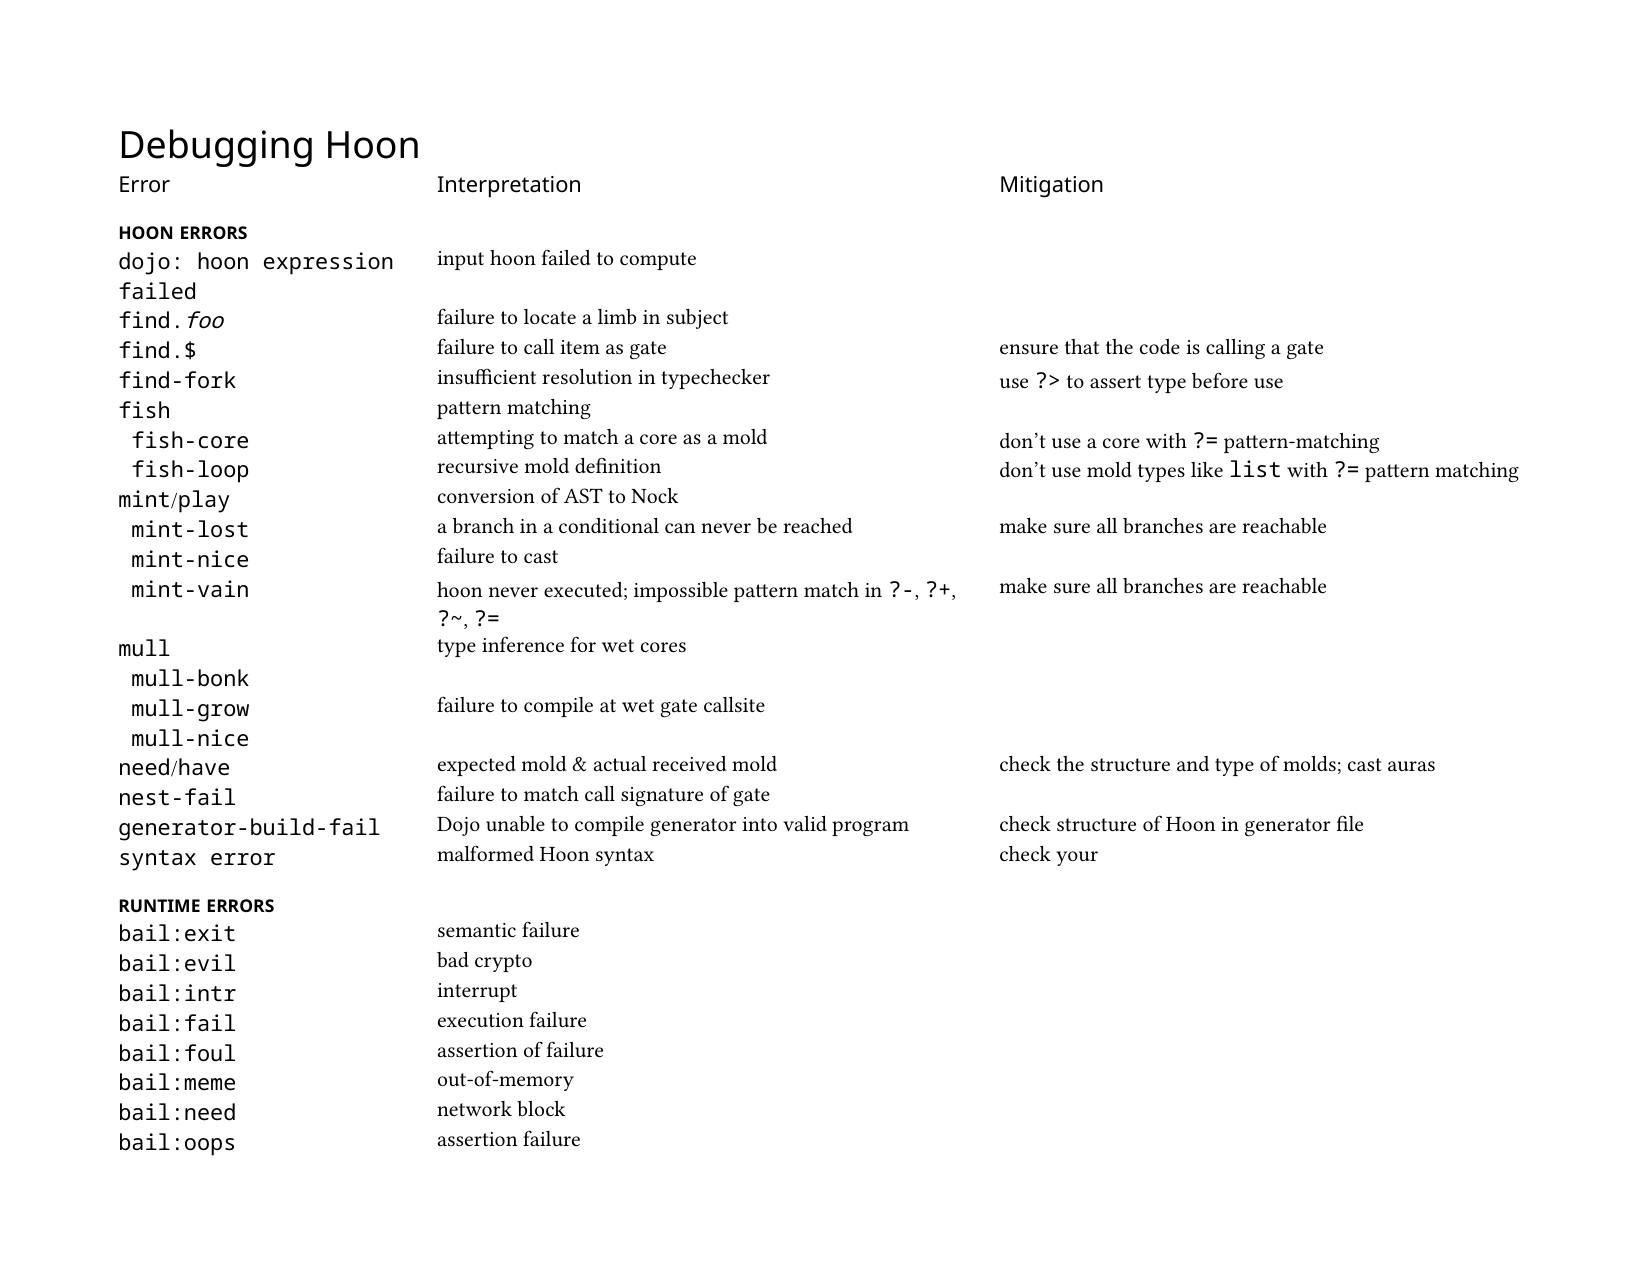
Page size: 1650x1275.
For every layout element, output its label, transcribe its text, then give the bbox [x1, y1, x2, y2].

table_cell [999, 1127, 1533, 1157]
table_cell mull [118, 633, 437, 663]
table_cell check the structure and type of molds; cast auras [999, 752, 1533, 782]
table_cell bail:evil [118, 948, 437, 978]
table_cell mint/play [118, 484, 437, 514]
table_cell [999, 663, 1533, 693]
table_cell [999, 246, 1533, 305]
table_cell failure to compile at wet gate callsite [437, 693, 999, 722]
table_cell mull-nice [118, 722, 437, 752]
table_cell [437, 663, 999, 693]
table_cell check structure of Hoon in generator file [999, 812, 1533, 842]
table_cell check your [999, 842, 1533, 871]
table_cell fish-loop [118, 454, 437, 484]
table_cell [999, 395, 1533, 424]
table_cell [999, 1097, 1533, 1127]
table_cell don’t use mold types like list with ?= pattern matching [999, 454, 1533, 484]
table_cell [999, 693, 1533, 722]
table_cell use ?> to assert type before use [999, 365, 1533, 395]
table_cell find-fork [118, 365, 437, 395]
table_cell need/have [118, 752, 437, 782]
table_cell failure to match call signature of gate [437, 782, 999, 812]
table_cell find.$ [118, 335, 437, 365]
table_header Mitigation [999, 169, 1533, 199]
table_cell runtime errors [118, 871, 1533, 918]
table_cell [999, 1067, 1533, 1097]
table_cell make sure all branches are reachable [999, 574, 1533, 633]
table_cell ensure that the code is calling a gate [999, 335, 1533, 365]
table_cell execution failure [437, 1008, 999, 1037]
table_cell bail:exit [118, 918, 437, 948]
text Debugging Hoon [118, 118, 1532, 169]
table_cell [999, 633, 1533, 663]
table_cell dojo: hoon expression failed [118, 246, 437, 305]
table_cell hoon errors [118, 199, 1533, 246]
table_cell bail:need [118, 1097, 437, 1127]
table_cell recursive mold definition [437, 454, 999, 484]
table_cell bail:intr [118, 978, 437, 1008]
table_cell [999, 305, 1533, 335]
table_cell insufficient resolution in typechecker [437, 365, 999, 395]
table_cell [999, 948, 1533, 978]
table_cell assertion of failure [437, 1038, 999, 1067]
table_cell [999, 918, 1533, 948]
table_cell Dojo unable to compile generator into valid program [437, 812, 999, 842]
table_cell bail:fail [118, 1008, 437, 1037]
table_cell bail:foul [118, 1038, 437, 1067]
table_cell failure to locate a limb in subject [437, 305, 999, 335]
table_cell [999, 484, 1533, 514]
table_cell mint-vain [118, 574, 437, 633]
table_cell fish-core [118, 425, 437, 454]
table_cell bail:meme [118, 1067, 437, 1097]
table_cell interrupt [437, 978, 999, 1008]
table_cell hoon never executed; impossible pattern match in ?-, ?+, ?~, ?= [437, 574, 999, 633]
table_cell syntax error [118, 842, 437, 871]
table_cell [999, 1008, 1533, 1037]
table_cell assertion failure [437, 1127, 999, 1157]
table_cell input hoon failed to compute [437, 246, 999, 305]
table_cell type inference for wet cores [437, 633, 999, 663]
table_cell pattern matching [437, 395, 999, 424]
table_cell find.foo [118, 305, 437, 335]
table_cell [999, 1038, 1533, 1067]
table_cell mull-grow [118, 693, 437, 722]
table_cell make sure all branches are reachable [999, 514, 1533, 544]
table_cell network block [437, 1097, 999, 1127]
table_cell generator-build-fail [118, 812, 437, 842]
table_cell semantic failure [437, 918, 999, 948]
table_cell failure to call item as gate [437, 335, 999, 365]
table_cell [999, 722, 1533, 752]
table_cell failure to cast [437, 544, 999, 573]
table_cell nest-fail [118, 782, 437, 812]
table_cell [437, 722, 999, 752]
table_cell expected mold & actual received mold [437, 752, 999, 782]
table_cell malformed Hoon syntax [437, 842, 999, 871]
table_cell mint-lost [118, 514, 437, 544]
table_cell conversion of AST to Nock [437, 484, 999, 514]
table_header Interpretation [437, 169, 999, 199]
table_cell fish [118, 395, 437, 424]
table_cell bad crypto [437, 948, 999, 978]
table_cell mull-bonk [118, 663, 437, 693]
table_cell [999, 782, 1533, 812]
table_cell bail:oops [118, 1127, 437, 1157]
table_cell out-of-memory [437, 1067, 999, 1097]
table_cell mint-nice [118, 544, 437, 573]
table_cell a branch in a conditional can never be reached [437, 514, 999, 544]
table_cell [999, 978, 1533, 1008]
table_cell don’t use a core with ?= pattern-matching [999, 425, 1533, 454]
table_cell [999, 544, 1533, 573]
table_cell attempting to match a core as a mold [437, 425, 999, 454]
table_header Error [118, 169, 437, 199]
